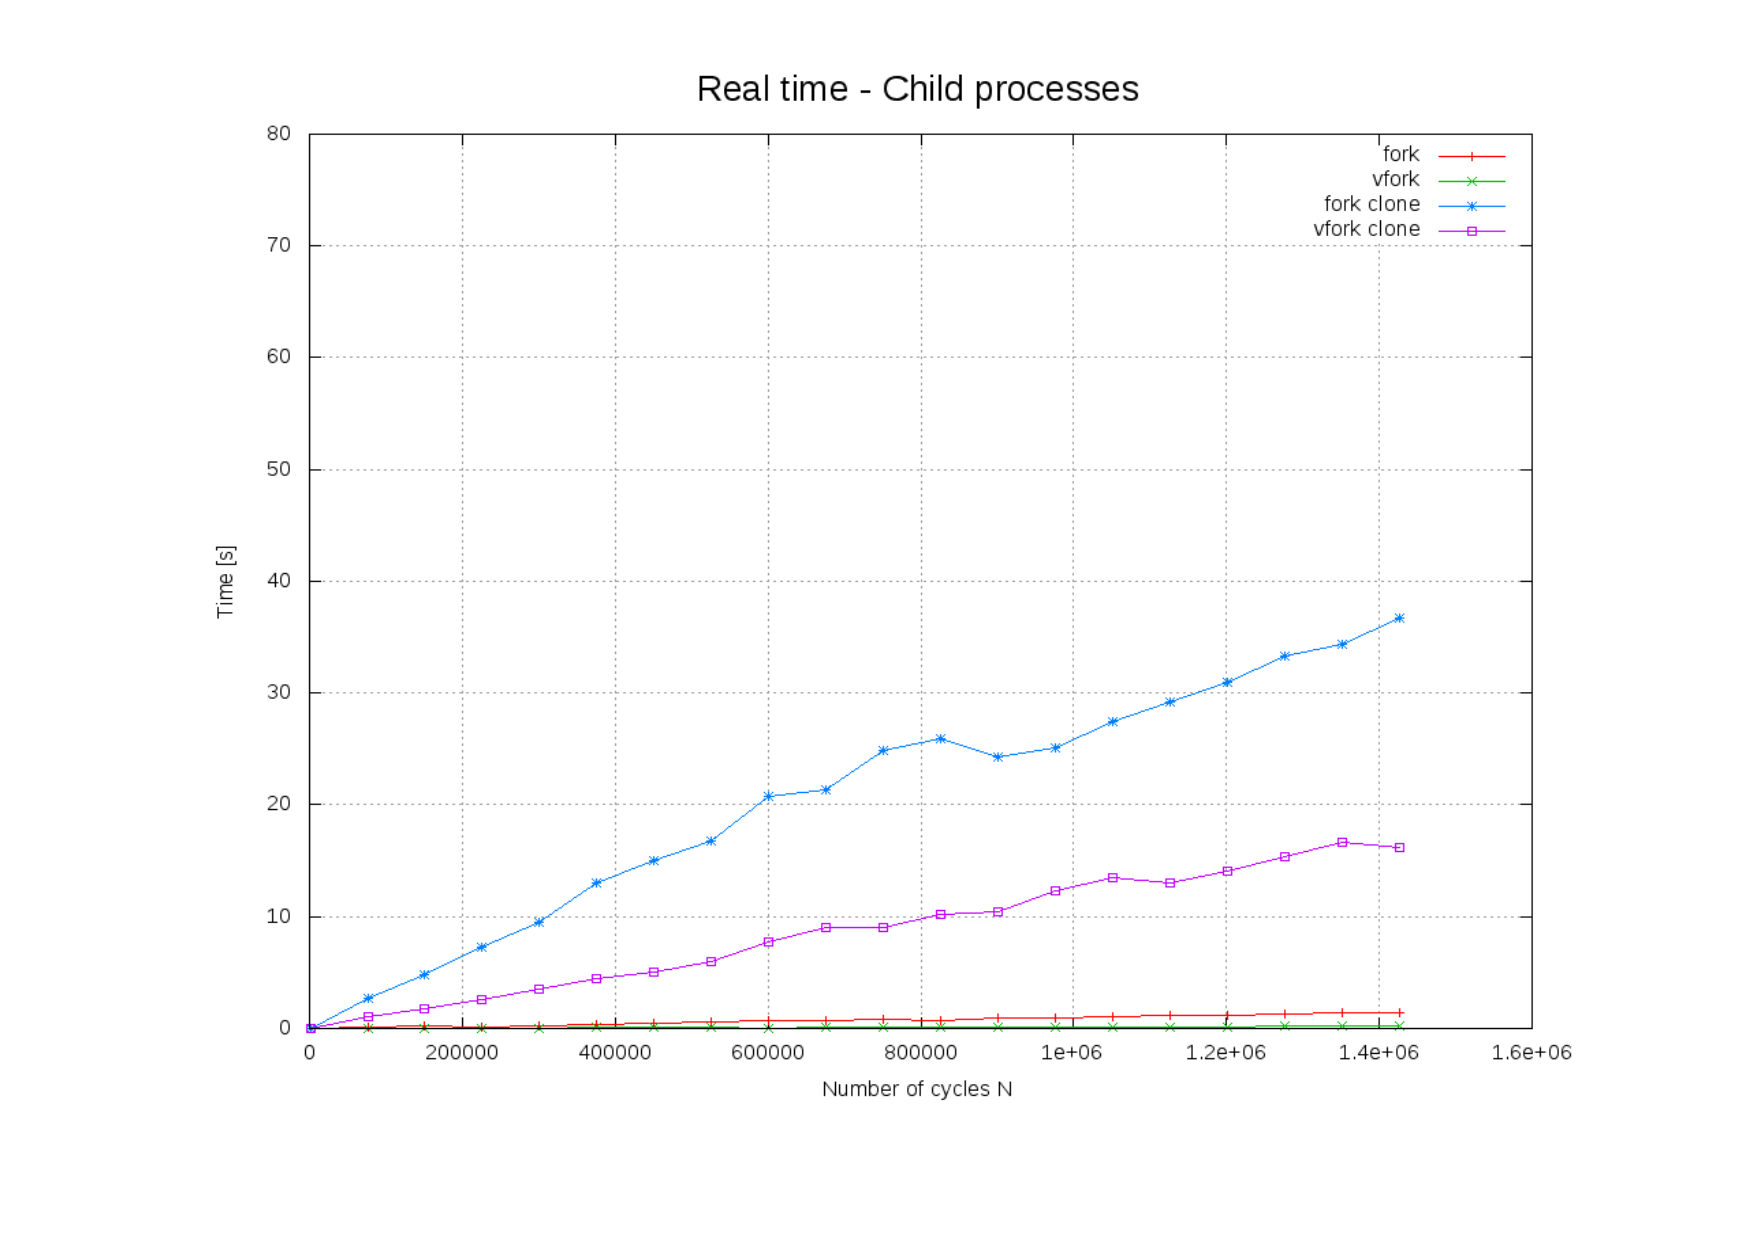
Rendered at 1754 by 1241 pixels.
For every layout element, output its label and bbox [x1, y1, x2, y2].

picture [208, 59, 1574, 1108]
